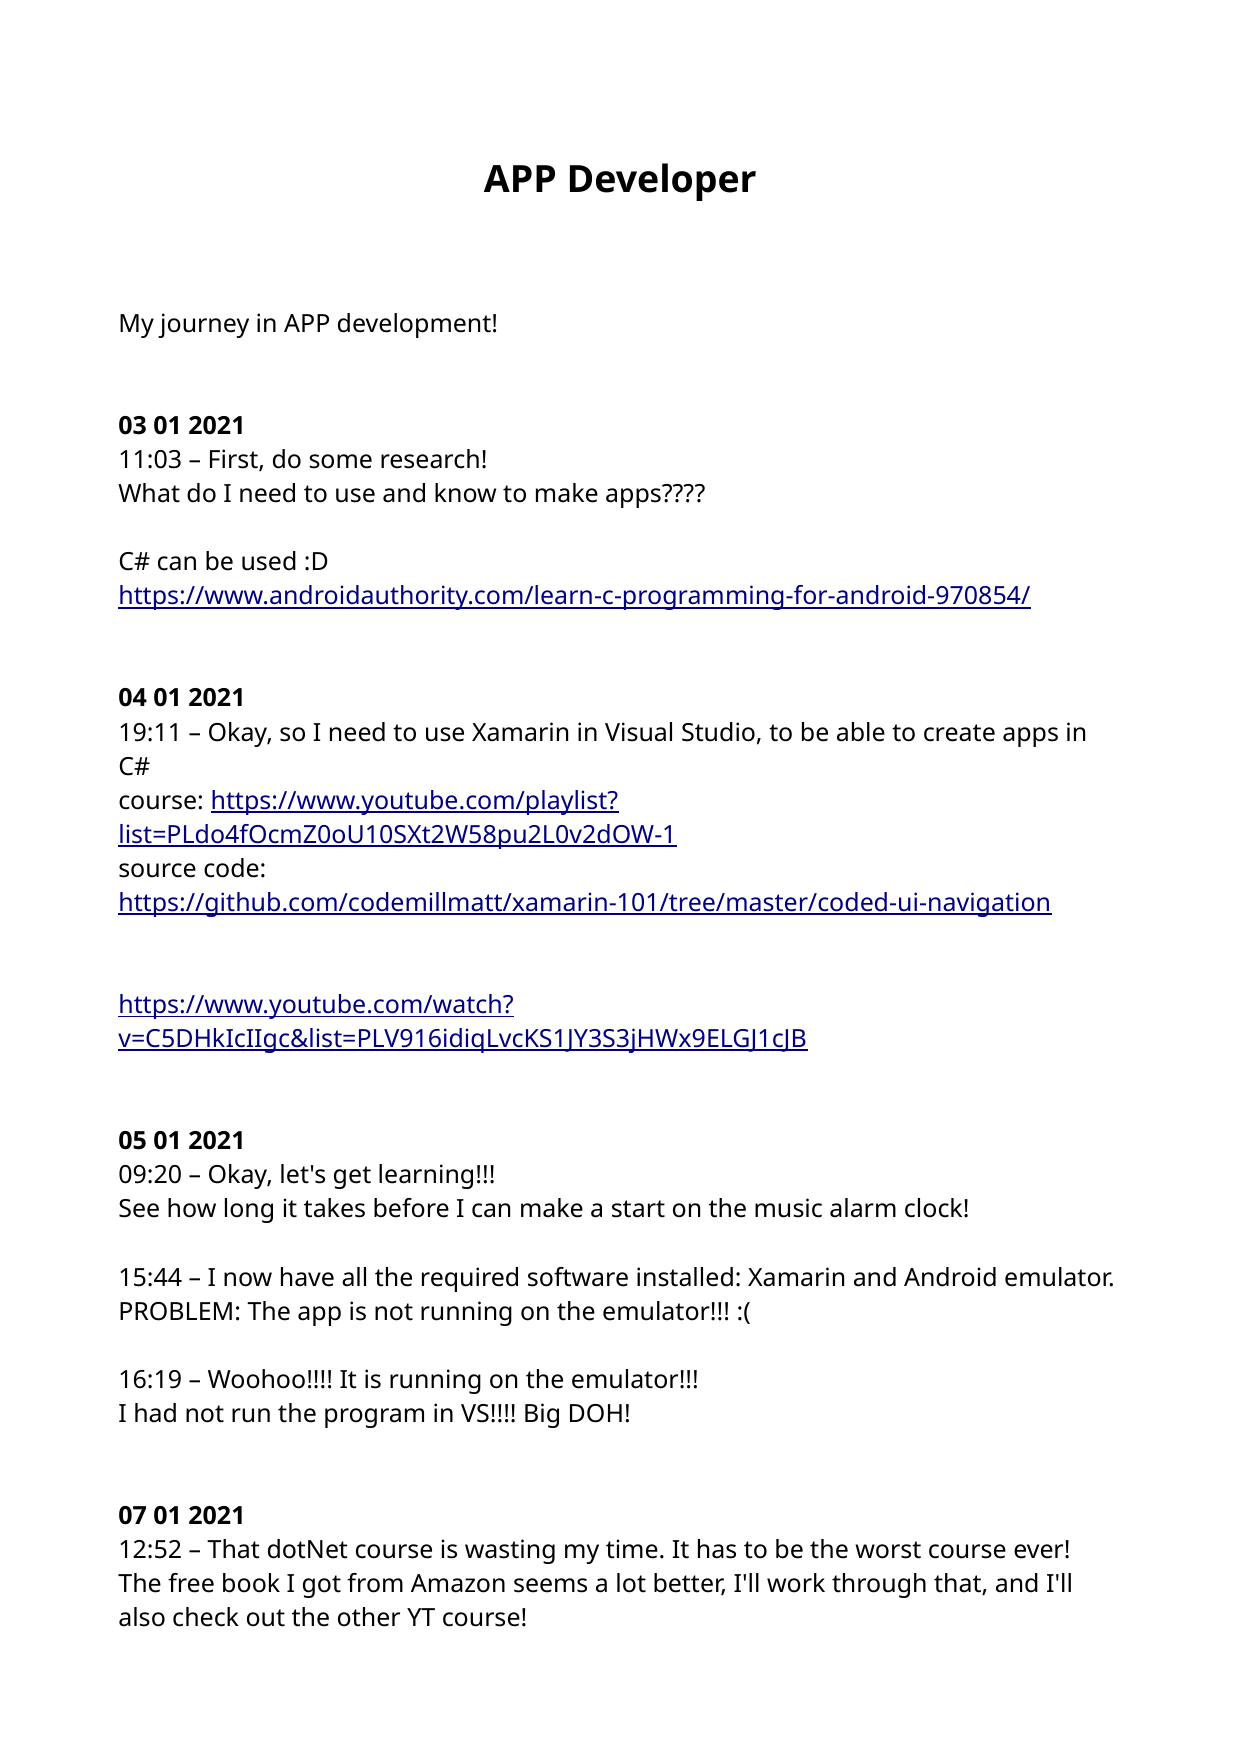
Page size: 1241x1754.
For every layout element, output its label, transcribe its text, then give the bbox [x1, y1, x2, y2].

text C# can be used :D [118, 544, 1122, 578]
text https://www.androidauthority.com/learn-c-programming-for-android-970854/ [118, 578, 1122, 612]
text PROBLEM: The app is not running on the emulator!!! :( [118, 1293, 1122, 1327]
text 07 01 2021 [118, 1498, 1122, 1532]
text https://github.com/codemillmatt/xamarin-101/tree/master/coded-ui-navigation [118, 884, 1122, 918]
text The free book I got from Amazon seems a lot better, I'll work through that, and I'll also check out the other YT course! [118, 1566, 1122, 1634]
text 12:52 – That dotNet course is wasting my time. It has to be the worst course ever! [118, 1532, 1122, 1566]
text My journey in APP development! [118, 305, 1122, 339]
text source code: [118, 850, 1122, 884]
text https://www.youtube.com/watch?v=C5DHkIcIIgc&list=PLV916idiqLvcKS1JY3S3jHWx9ELGJ1cJB [118, 987, 1122, 1055]
text course: https://www.youtube.com/playlist?list=PLdo4fOcmZ0oU10SXt2W58pu2L0v2dOW-1 [118, 782, 1122, 850]
text See how long it takes before I can make a start on the music alarm clock! [118, 1191, 1122, 1225]
text 19:11 – Okay, so I need to use Xamarin in Visual Studio, to be able to create apps in C# [118, 714, 1122, 782]
text 11:03 – First, do some research! [118, 442, 1122, 476]
text 09:20 – Okay, let's get learning!!! [118, 1157, 1122, 1191]
text APP Developer [118, 152, 1122, 203]
text 04 01 2021 [118, 680, 1122, 714]
text 15:44 – I now have all the required software installed: Xamarin and Android emulator. [118, 1259, 1122, 1293]
text 16:19 – Woohoo!!!! It is running on the emulator!!! [118, 1361, 1122, 1395]
text 03 01 2021 [118, 408, 1122, 442]
text I had not run the program in VS!!!! Big DOH! [118, 1395, 1122, 1429]
text What do I need to use and know to make apps???? [118, 476, 1122, 510]
text 05 01 2021 [118, 1123, 1122, 1157]
